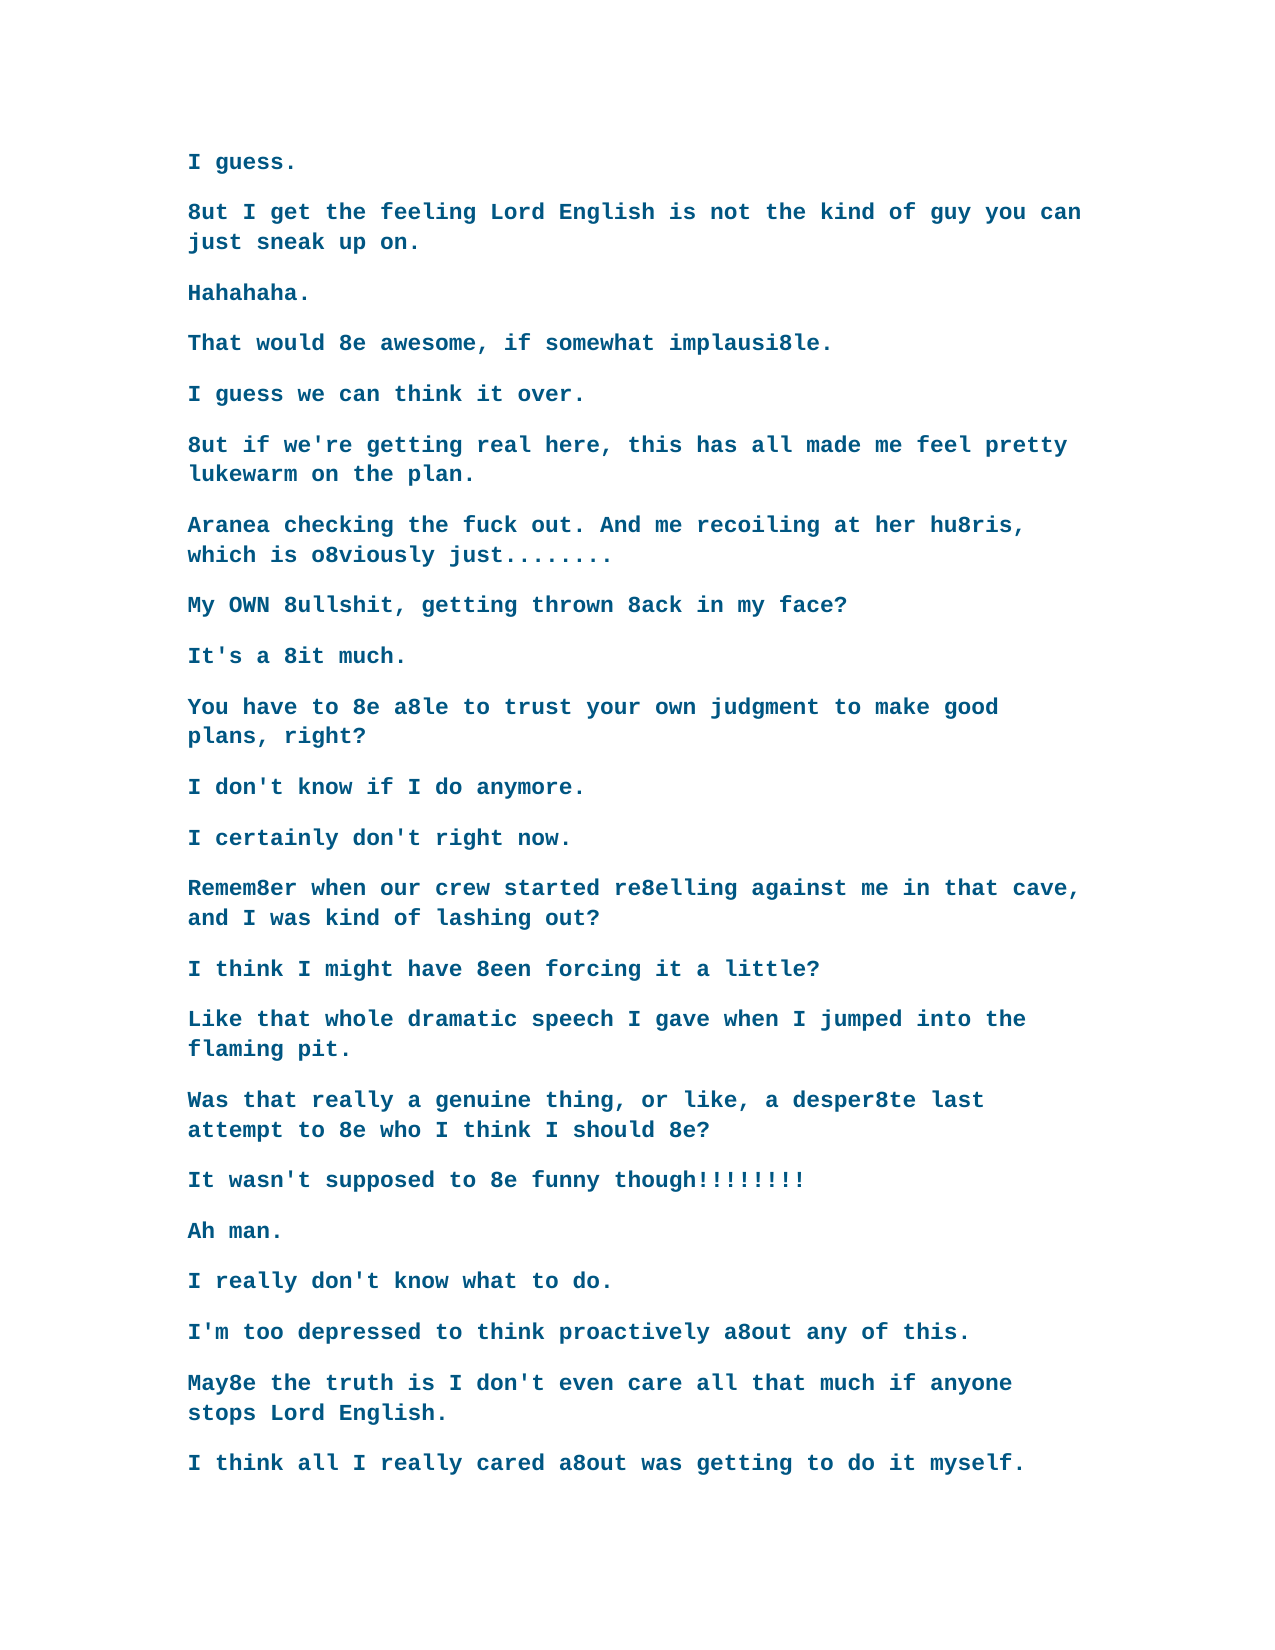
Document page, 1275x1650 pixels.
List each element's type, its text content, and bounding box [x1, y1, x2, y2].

text It's a 8it much. [187, 644, 1087, 670]
text I guess. [187, 150, 1087, 176]
text I don't know if I do anymore. [187, 775, 1087, 801]
text I certainly don't right now. [187, 826, 1087, 852]
text Ah man. [187, 1219, 1087, 1245]
text I think all I really cared a8out was getting to do it myself. [187, 1451, 1087, 1477]
text That would 8e awesome, if somewhat implausi8le. [187, 332, 1087, 358]
text May8e the truth is I don't even care all that much if anyone stops Lord English. [187, 1371, 1087, 1427]
text My OWN 8ullshit, getting thrown 8ack in my face? [187, 594, 1087, 620]
text Hahahaha. [187, 281, 1087, 307]
text Like that whole dramatic speech I gave when I jumped into the flaming pit. [187, 1008, 1087, 1063]
text Remem8er when our crew started re8elling against me in that cave, and I was kind of lashing out? [187, 877, 1087, 932]
text It wasn't supposed to 8e funny though!!!!!!!! [187, 1168, 1087, 1194]
text 8ut I get the feeling Lord English is not the kind of guy you can just sneak up on. [187, 201, 1087, 256]
text I really don't know what to do. [187, 1270, 1087, 1296]
text I'm too depressed to think proactively a8out any of this. [187, 1320, 1087, 1346]
text Aranea checking the fuck out. And me recoiling at her hu8ris, which is o8viously just........ [187, 513, 1087, 569]
text You have to 8e a8le to trust your own judgment to make good plans, right? [187, 695, 1087, 751]
text I think I might have 8een forcing it a little? [187, 957, 1087, 983]
text Was that really a genuine thing, or like, a desper8te last attempt to 8e who I think I should 8e? [187, 1088, 1087, 1144]
text I guess we can think it over. [187, 382, 1087, 408]
text 8ut if we're getting real here, this has all made me feel pretty lukewarm on the plan. [187, 433, 1087, 489]
